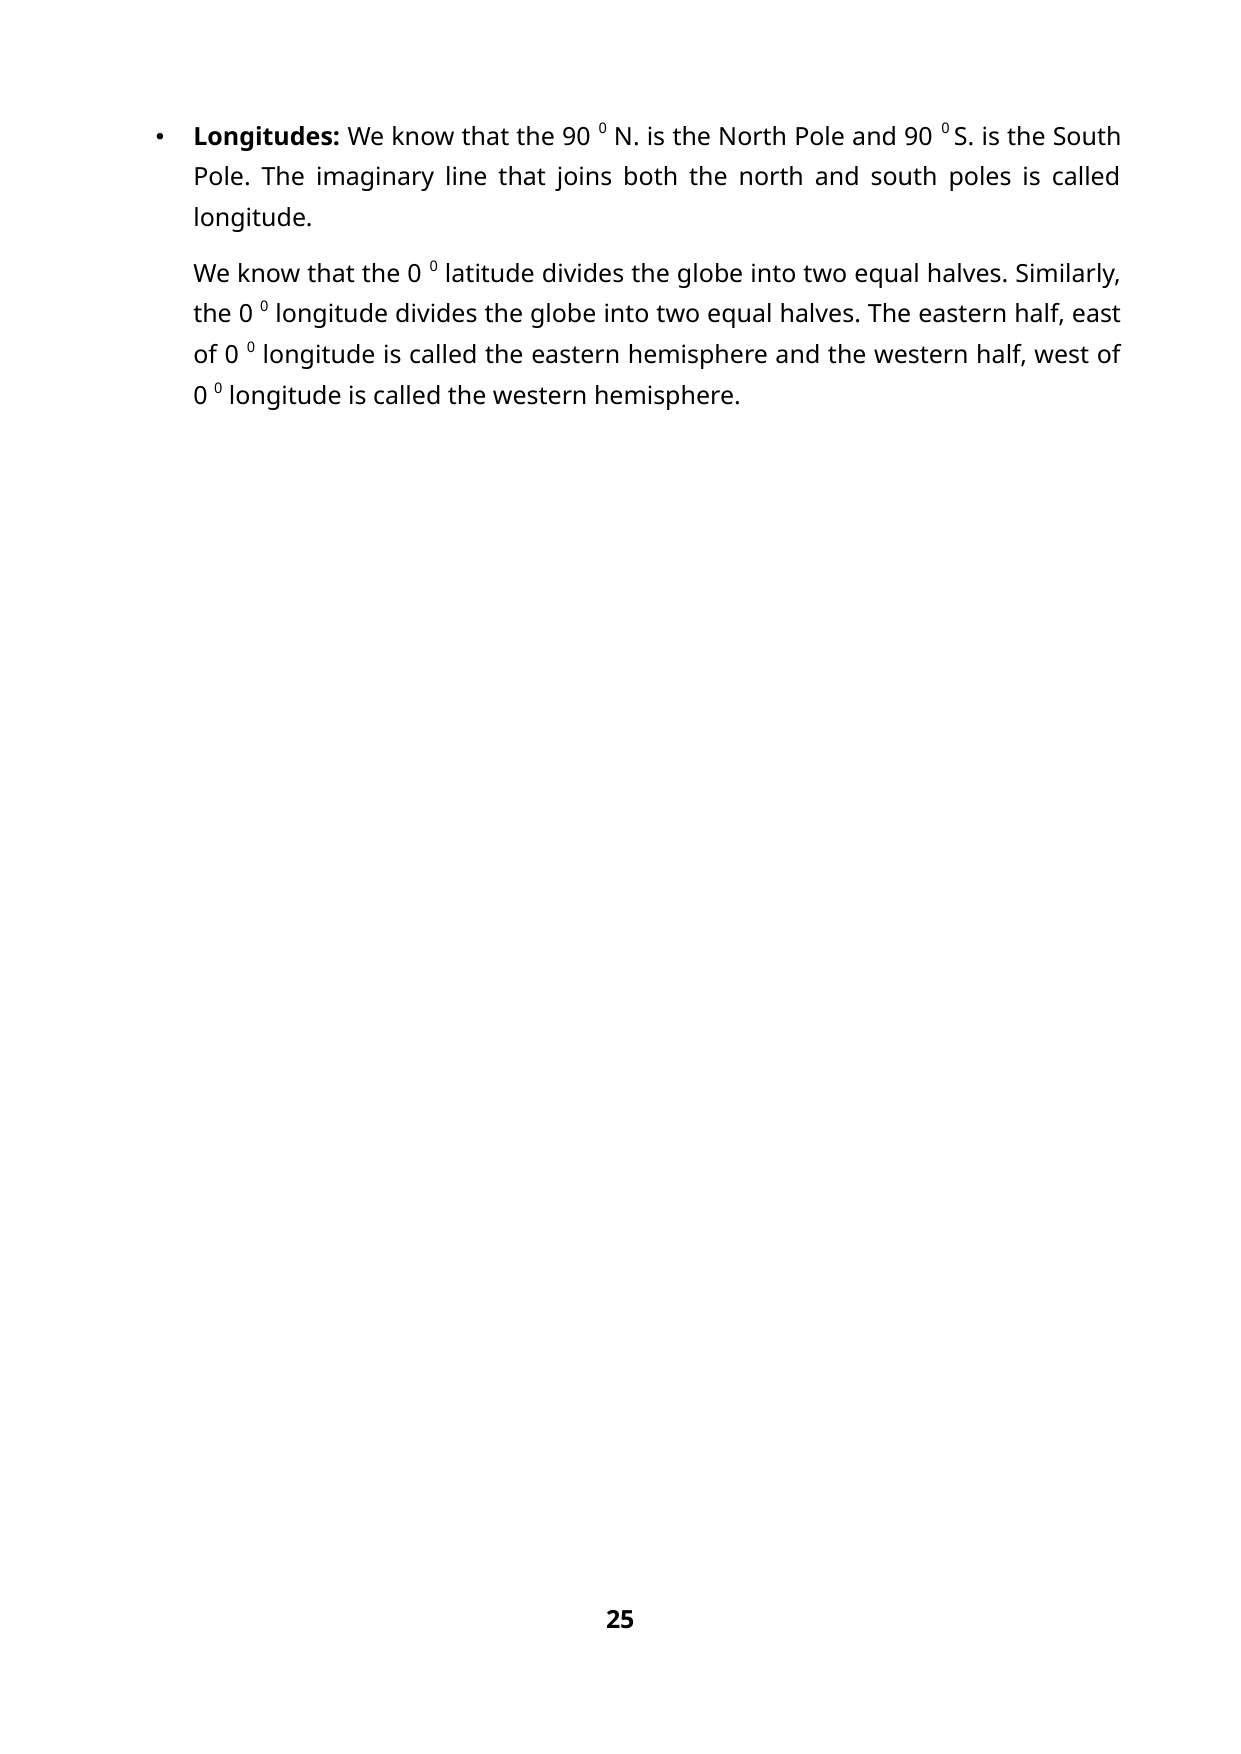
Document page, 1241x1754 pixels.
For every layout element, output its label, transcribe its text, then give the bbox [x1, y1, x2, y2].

list Longitudes: We know that the 90 0 N. is the North Pole and 90 0 S. is the South Pole. The imaginary line that joins both the north and south poles is called longitude. [156, 118, 1122, 234]
list We know that the 0 0 latitude divides the globe into two equal halves. Similarly, the 0 0 longitude divides the globe into two equal halves. The eastern half, east of 0 0 longitude is called the eastern hemisphere and the western half, west of 0 0 longitude is called the western hemisphere. [156, 255, 1122, 412]
